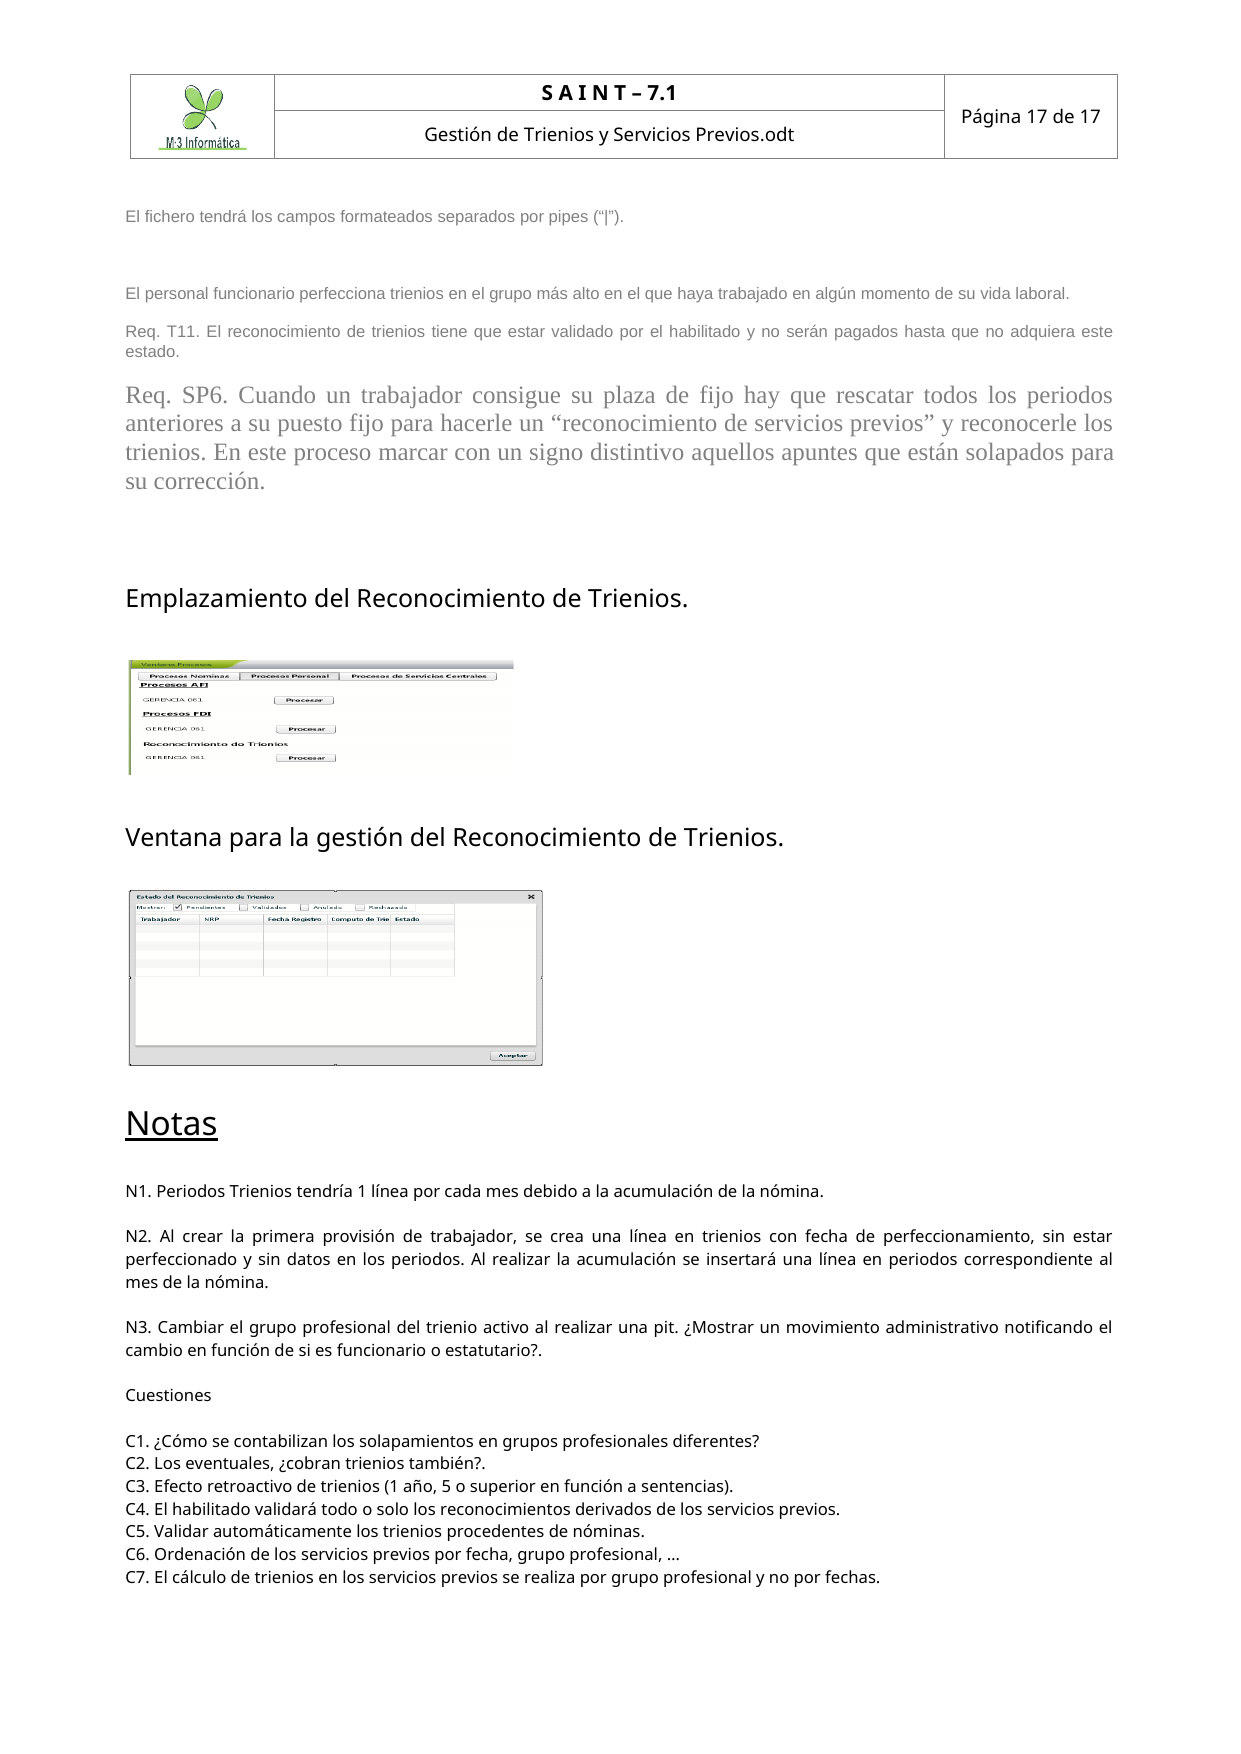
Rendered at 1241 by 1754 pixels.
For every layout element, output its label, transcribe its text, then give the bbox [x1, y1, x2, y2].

picture [128, 890, 543, 1066]
picture [158, 83, 247, 150]
text N2. Al crear la primera provisión de trabajador, se crea una línea en trienios con fecha de perfeccionamiento, sin estar perfeccionado y sin datos en los periodos. Al realizar la acumulación se insertará una línea en periodos correspondiente al mes de la nómina. [125, 1225, 1115, 1293]
text Cuestiones [125, 1384, 1115, 1407]
text Ventana para la gestión del Reconocimiento de Trienios. [125, 820, 1115, 854]
text N3. Cambiar el grupo profesional del trienio activo al realizar una pit. ¿Mostrar un movimiento administrativo notificando el cambio en función de si es funcionario o estatutario?. [125, 1316, 1115, 1361]
text N1. Periodos Trienios tendría 1 línea por cada mes debido a la acumulación de la nómina. [125, 1179, 1115, 1202]
text Req. T11. El reconocimiento de trienios tiene que estar validado por el habilitado y no serán pagados hasta que no adquiera este estado. [125, 322, 1115, 361]
text C4. El habilitado validará todo o solo los reconocimientos derivados de los servicios previos. [125, 1497, 1115, 1520]
text C5. Validar automáticamente los trienios procedentes de nóminas. [125, 1520, 1115, 1543]
text Req. SP6. Cuando un trabajador consigue su plaza de fijo hay que rescatar todos los periodos anteriores a su puesto fijo para hacerle un “reconocimiento de servicios previos” y reconocerle los trienios. En este proceso marcar con un signo distintivo aquellos apuntes que están solapados para su corrección. [125, 380, 1115, 495]
text C6. Ordenación de los servicios previos por fecha, grupo profesional, … [125, 1543, 1115, 1566]
text Emplazamiento del Reconocimiento de Trienios. [125, 581, 1115, 615]
text C7. El cálculo de trienios en los servicios previos se realiza por grupo profesional y no por fechas. [125, 1566, 1115, 1588]
text Notas [125, 1100, 1115, 1145]
text C3. Efecto retroactivo de trienios (1 año, 5 o superior en función a sentencias). [125, 1475, 1115, 1497]
text C2. Los eventuales, ¿cobran trienios también?. [125, 1452, 1115, 1475]
text C1. ¿Cómo se contabilizan los solapamientos en grupos profesionales diferentes? [125, 1429, 1115, 1452]
text El personal funcionario perfecciona trienios en el grupo más alto en el que haya trabajado en algún momento de su vida laboral. [125, 284, 1115, 303]
text El fichero tendrá los campos formateados separados por pipes (“|”). [125, 207, 1115, 226]
